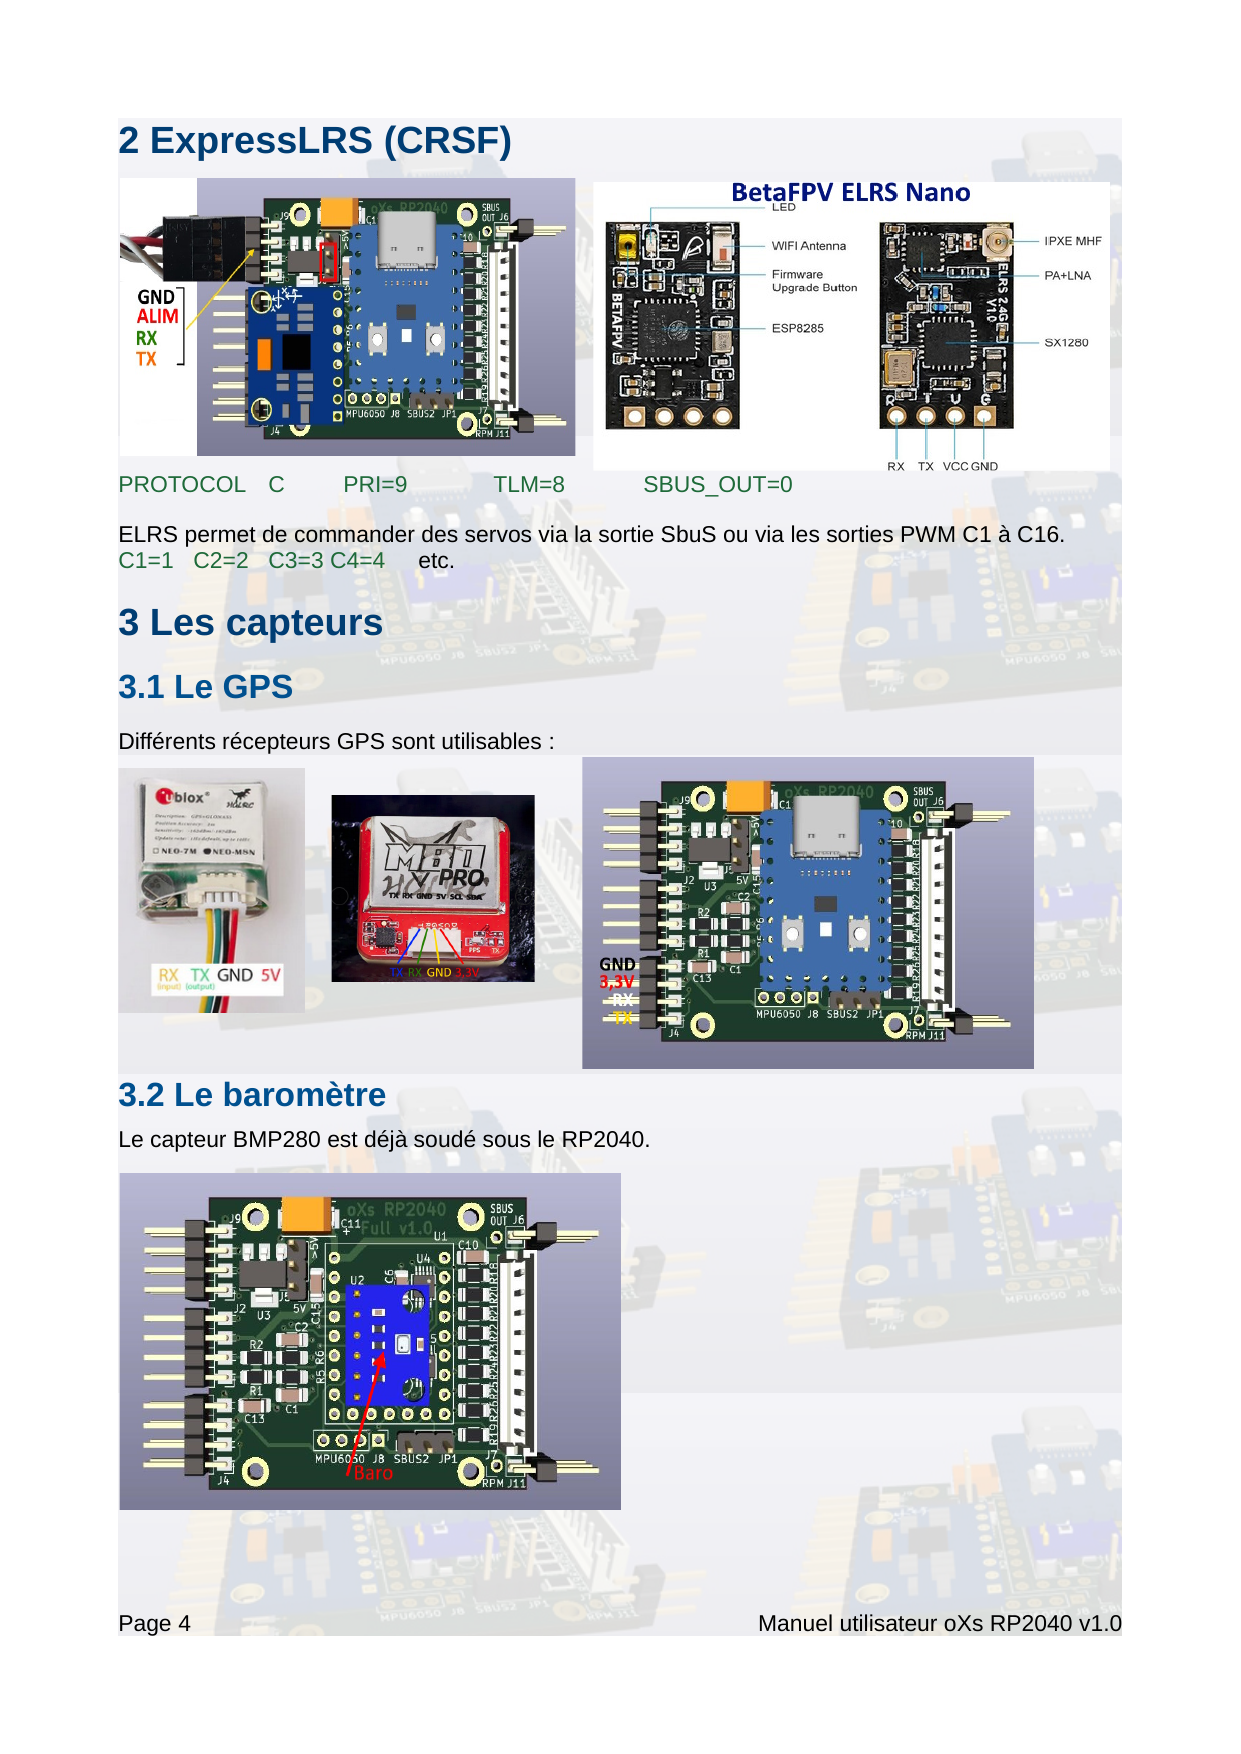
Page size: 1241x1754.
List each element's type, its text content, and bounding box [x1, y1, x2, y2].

text Différents récepteurs GPS sont utilisables : [118, 728, 1122, 754]
text Le capteur BMP280 est déjà soudé sous le RP2040. [118, 1126, 1122, 1152]
picture [331, 795, 535, 982]
text PROTOCOL C PRI=9 TLM=8 SBUS_OUT=0 [118, 174, 1122, 497]
text C1=1 C2=2 C3=3 C4=4 etc. [118, 547, 1122, 573]
picture [119, 1173, 621, 1510]
subtitle 3.2 Le baromètre [118, 1075, 1122, 1113]
picture [118, 768, 305, 1013]
subtitle 2 ExpressLRS (CRSF) [118, 118, 1122, 162]
picture [593, 182, 1110, 471]
text 3 Les capteurs [118, 600, 1122, 643]
text 3.1 Le GPS [118, 667, 1122, 705]
text ELRS permet de commander des servos via la sortie SbuS ou via les sorties PWM C1 à C16. [118, 521, 1122, 547]
picture [120, 178, 576, 456]
picture [582, 757, 1034, 1069]
